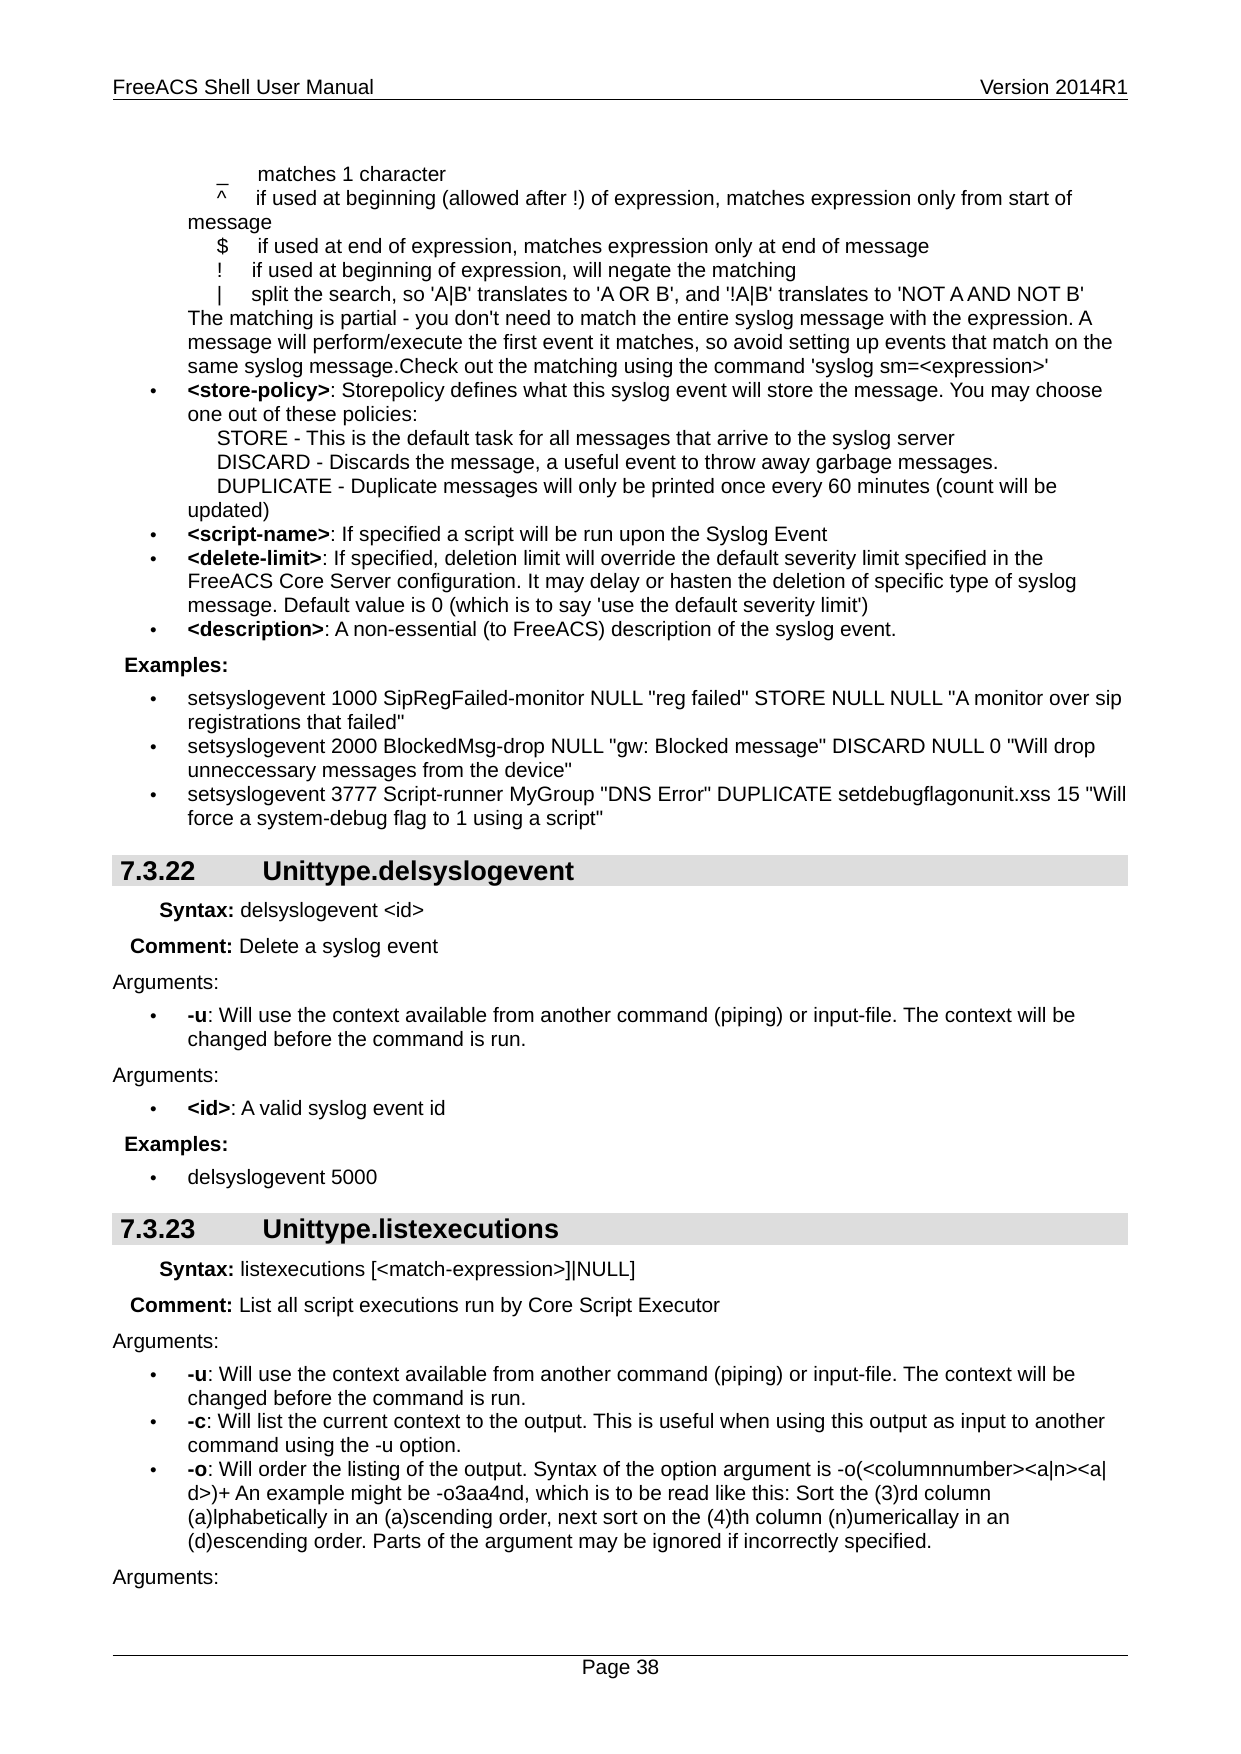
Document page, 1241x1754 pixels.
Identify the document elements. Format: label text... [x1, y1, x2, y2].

list -c: Will list the current context to the output. This is useful when using this output as input to another command using the -u option. [150, 1409, 1128, 1457]
list setsyslogevent 1000 SipRegFailed-monitor NULL "reg failed" STORE NULL NULL "A monitor over sip registrations that failed" [150, 686, 1128, 734]
list -o: Will order the listing of the output. Syntax of the option argument is -o(<columnnumber><a|n><a|d>)+ An example might be -o3aa4nd, which is to be read like this: Sort the (3)rd column (a)lphabetically in an (a)scending order, next sort on the (4)th column (n)umericallay in an (d)escending order. Parts of the argument may be ignored if incorrectly specified. [150, 1457, 1128, 1553]
text Examples: [112, 1132, 1128, 1156]
text Comment: List all script executions run by Core Script Executor [112, 1293, 1128, 1317]
list _ matches 1 character ^ if used at beginning (allowed after !) of expression, matches expression only from start of message $ if used at end of expression, matches expression only at end of message ! if used at beginning of expression, will negate the matching | split the search, so 'A|B' translates to 'A OR B', and '!A|B' translates to 'NOT A AND NOT B' The matching is partial - you don't need to match the entire syslog message with the expression. A message will perform/execute the first event it matches, so avoid setting up events that match on the same syslog message.Check out the matching using the command 'syslog sm=<expression>' [150, 162, 1128, 378]
subtitle Unittype.listexecutions [112, 1213, 1128, 1245]
text Examples: [112, 653, 1128, 677]
list <id>: A valid syslog event id [150, 1096, 1128, 1119]
list <delete-limit>: If specified, deletion limit will override the default severity limit specified in the FreeACS Core Server configuration. It may delay or hasten the deletion of specific type of syslog message. Default value is 0 (which is to say 'use the default severity limit') [150, 545, 1128, 617]
text Syntax: delsyslogevent <id> [112, 898, 1128, 922]
list delsyslogevent 5000 [150, 1164, 1128, 1188]
list setsyslogevent 2000 BlockedMsg-drop NULL "gw: Blocked message" DISCARD NULL 0 "Will drop unneccessary messages from the device" [150, 734, 1128, 782]
list setsyslogevent 3777 Script-runner MyGroup "DNS Error" DUPLICATE setdebugflagonunit.xss 15 "Will force a system-debug flag to 1 using a script" [150, 782, 1128, 830]
subtitle Unittype.delsyslogevent [112, 855, 1128, 886]
list <script-name>: If specified a script will be run upon the Syslog Event [150, 521, 1128, 545]
text Arguments: [112, 1565, 1128, 1589]
list -u: Will use the context available from another command (piping) or input-file. The context will be changed before the command is run. [150, 1003, 1128, 1051]
list <description>: A non-essential (to FreeACS) description of the syslog event. [150, 617, 1128, 641]
list -u: Will use the context available from another command (piping) or input-file. The context will be changed before the command is run. [150, 1361, 1128, 1409]
text Syntax: listexecutions [<match-expression>]|NULL] [112, 1257, 1128, 1281]
text Comment: Delete a syslog event [112, 934, 1128, 958]
list <store-policy>: Storepolicy defines what this syslog event will store the message. You may choose one out of these policies: STORE - This is the default task for all messages that arrive to the syslog server DISCARD - Discards the message, a useful event to throw away garbage messages. DUPLICATE - Duplicate messages will only be printed once every 60 minutes (count will be updated) [150, 378, 1128, 521]
text Arguments: [112, 1328, 1128, 1352]
text Arguments: [112, 970, 1128, 994]
text Arguments: [112, 1063, 1128, 1087]
